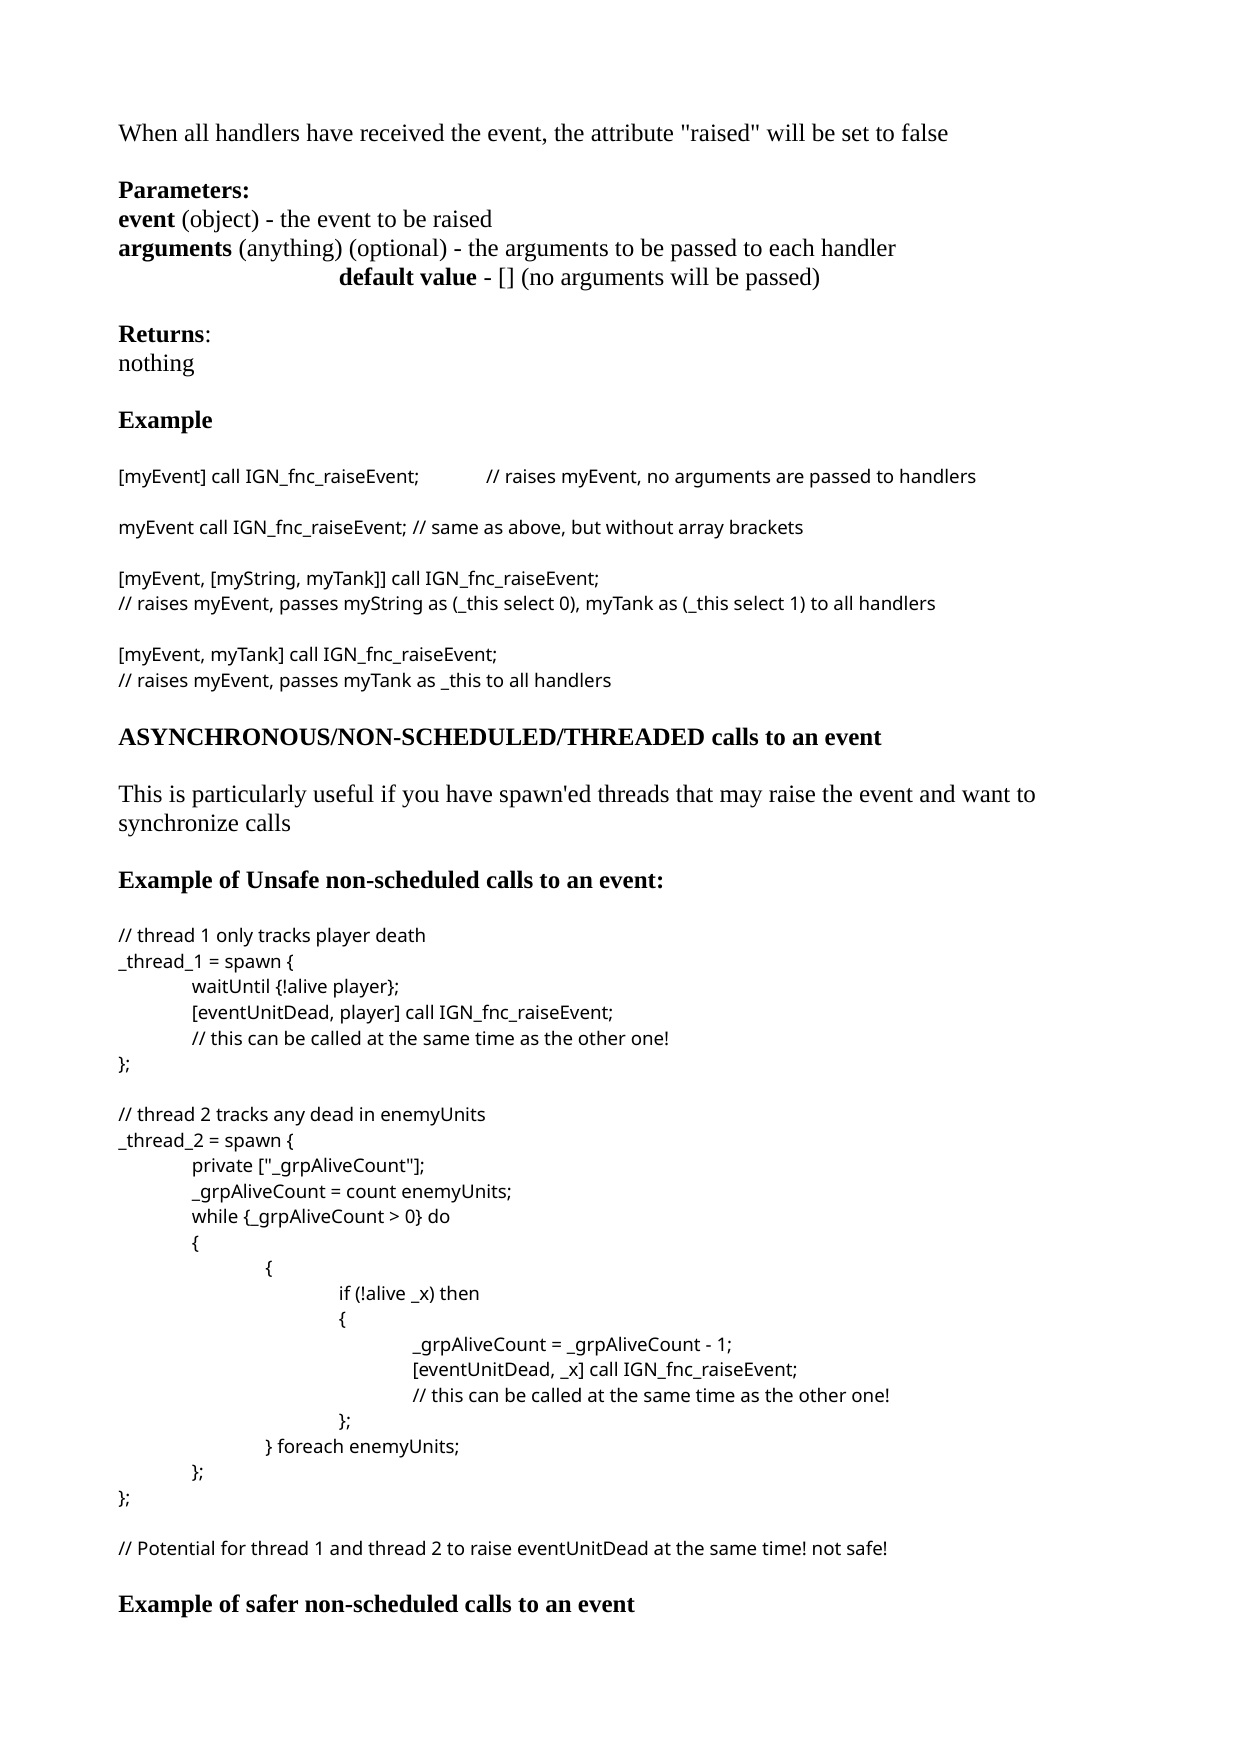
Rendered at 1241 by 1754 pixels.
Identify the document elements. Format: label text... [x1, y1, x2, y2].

text [eventUnitDead, player] call IGN_fnc_raiseEvent; [118, 999, 1122, 1025]
text _thread_1 = spawn { [118, 948, 1122, 974]
text default value - [] (no arguments will be passed) [118, 262, 1122, 291]
text // this can be called at the same time as the other one! [118, 1382, 1122, 1408]
text _grpAliveCount = count enemyUnits; [118, 1178, 1122, 1203]
text [eventUnitDead, _x] call IGN_fnc_raiseEvent; [118, 1357, 1122, 1382]
text while {_grpAliveCount > 0} do [118, 1203, 1122, 1229]
text }; [118, 1484, 1122, 1510]
text event (object) - the event to be raised [118, 204, 1122, 233]
text Example [118, 406, 1122, 434]
text _grpAliveCount = _grpAliveCount - 1; [118, 1331, 1122, 1357]
text nothing [118, 348, 1122, 377]
text waitUntil {!alive player}; [118, 974, 1122, 999]
text }; [118, 1459, 1122, 1484]
text if (!alive _x) then [118, 1280, 1122, 1306]
text private ["_grpAliveCount"]; [118, 1152, 1122, 1178]
text [myEvent, [myString, myTank]] call IGN_fnc_raiseEvent; [118, 565, 1122, 591]
text // Potential for thread 1 and thread 2 to raise eventUnitDead at the same time! not safe! [118, 1535, 1122, 1561]
text Parameters: [118, 176, 1122, 204]
text Example of safer non-scheduled calls to an event [118, 1589, 1122, 1618]
text // thread 1 only tracks player death [118, 923, 1122, 948]
text { [118, 1306, 1122, 1331]
text Example of Unsafe non-scheduled calls to an event: [118, 865, 1122, 894]
text } foreach enemyUnits; [118, 1433, 1122, 1459]
text { [118, 1229, 1122, 1254]
text // raises myEvent, passes myString as (_this select 0), myTank as (_this select 1) to all handlers [118, 591, 1122, 616]
text }; [118, 1408, 1122, 1433]
text // raises myEvent, passes myTank as _this to all handlers [118, 667, 1122, 693]
text // this can be called at the same time as the other one! [118, 1025, 1122, 1050]
text ASYNCHRONOUS/NON-SCHEDULED/THREADED calls to an event [118, 722, 1122, 750]
text _thread_2 = spawn { [118, 1127, 1122, 1152]
text This is particularly useful if you have spawn'ed threads that may raise the event and want to synchronize calls [118, 779, 1122, 837]
text Returns: [118, 319, 1122, 348]
text { [118, 1254, 1122, 1280]
text // thread 2 tracks any dead in enemyUnits [118, 1101, 1122, 1127]
text [myEvent, myTank] call IGN_fnc_raiseEvent; [118, 642, 1122, 667]
text When all handlers have received the event, the attribute "raised" will be set to false [118, 118, 1122, 147]
text arguments (anything) (optional) - the arguments to be passed to each handler [118, 233, 1122, 262]
text }; [118, 1050, 1122, 1076]
text myEvent call IGN_fnc_raiseEvent; // same as above, but without array brackets [118, 514, 1122, 540]
text [myEvent] call IGN_fnc_raiseEvent; // raises myEvent, no arguments are passed to handlers [118, 463, 1122, 489]
